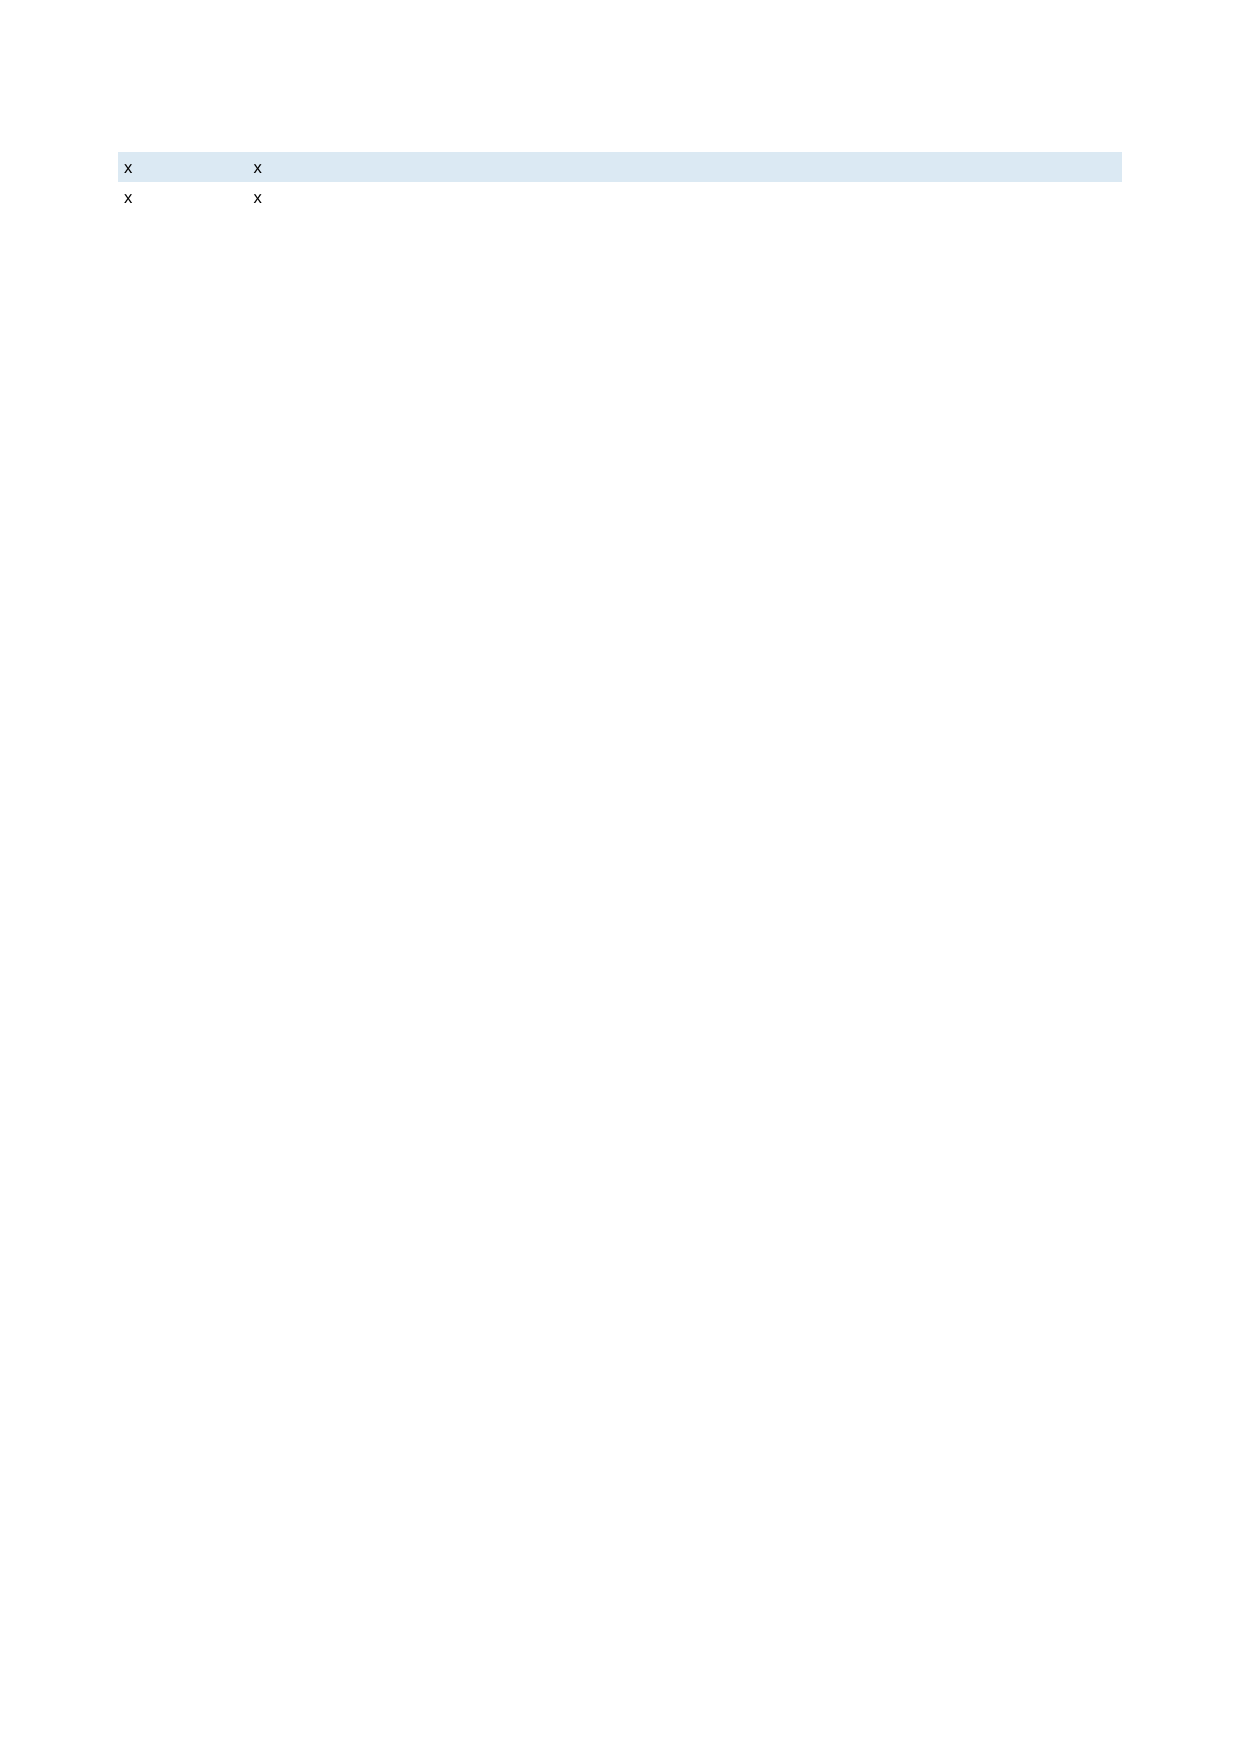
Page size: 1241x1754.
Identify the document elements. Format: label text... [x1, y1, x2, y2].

table_cell x [248, 183, 1122, 213]
table_header x [118, 152, 248, 182]
table_header x [248, 152, 1122, 182]
table_cell x [118, 183, 248, 213]
